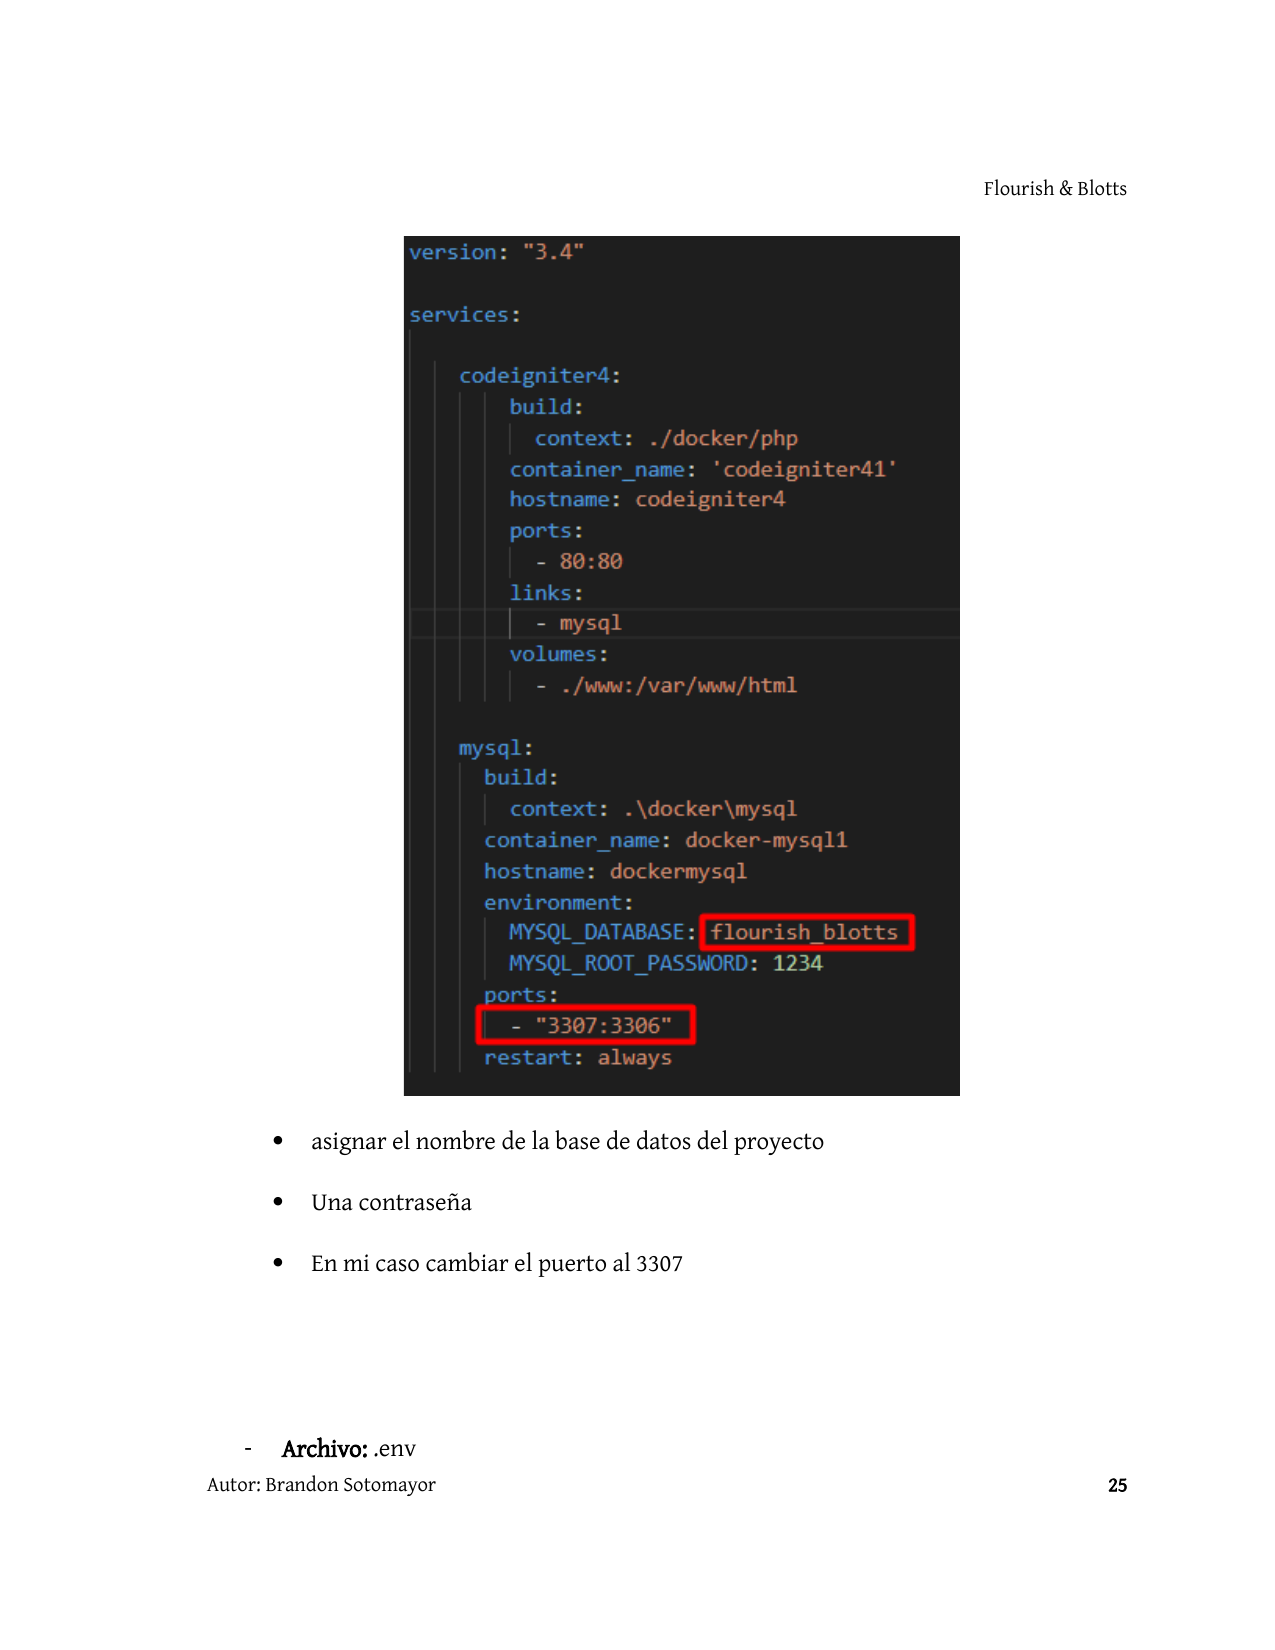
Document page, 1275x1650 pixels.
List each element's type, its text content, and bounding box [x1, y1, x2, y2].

list Archivo: .env [244, 1432, 1127, 1463]
list En mi caso cambiar el puerto al 3307 [274, 1249, 1127, 1278]
list Una contraseña [274, 1188, 1127, 1217]
list asignar el nombre de la base de datos del proyecto [274, 1128, 1127, 1156]
